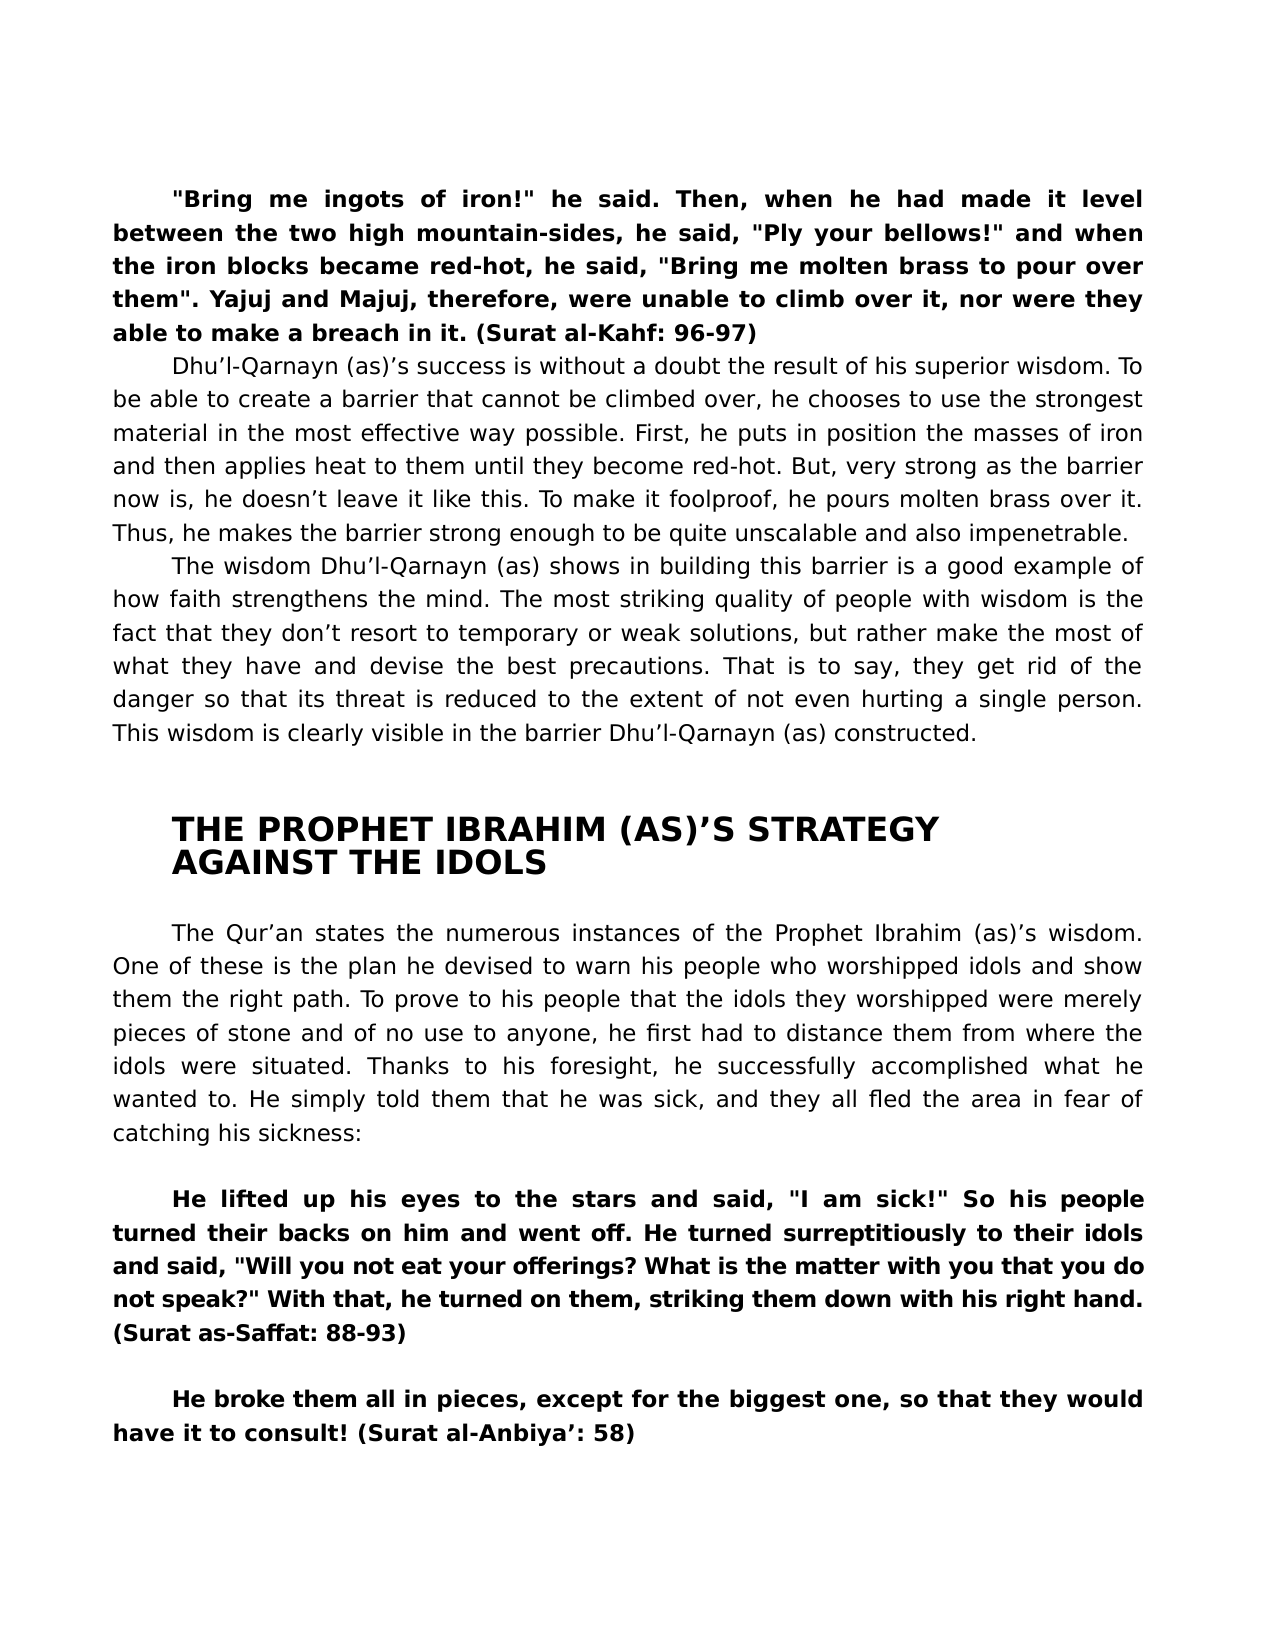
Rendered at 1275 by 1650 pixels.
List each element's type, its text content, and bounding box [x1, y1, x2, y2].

text "Bring me ingots of iron!" he said. Then, when he had made it level between the two high mountain-sides, he said, "Ply your bellows!" and when the iron blocks became red-hot, he said, "Bring me molten brass to pour over them". Yajuj and Majuj, therefore, were unable to climb over it, nor were they able to make a breach in it. (Surat al-Kahf: 96-97) [112, 181, 1145, 348]
text He broke them all in pieces, except for the biggest one, so that they would have it to consult! (Surat al-Anbiya’: 58) [112, 1381, 1145, 1448]
text AGAINST THE IDOLS [112, 848, 1145, 881]
text The wisdom Dhu’l-Qarnayn (as) shows in building this barrier is a good example of how faith strengthens the mind. The most striking quality of people with wisdom is the fact that they don’t resort to temporary or weak solutions, but rather make the most of what they have and devise the best precautions. That is to say, they get rid of the danger so that its threat is reduced to the extent of not even hurting a single person. This wisdom is clearly visible in the barrier Dhu’l-Qarnayn (as) constructed. [112, 548, 1145, 748]
text Dhu’l-Qarnayn (as)’s success is without a doubt the result of his superior wisdom. To be able to create a barrier that cannot be climbed over, he chooses to use the strongest material in the most effective way possible. First, he puts in position the masses of iron and then applies heat to them until they become red-hot. But, very strong as the barrier now is, he doesn’t leave it like this. To make it foolproof, he pours molten brass over it. Thus, he makes the barrier strong enough to be quite unscalable and also impenetrable. [112, 348, 1145, 548]
text The Qur’an states the numerous instances of the Prophet Ibrahim (as)’s wisdom. One of these is the plan he devised to warn his people who worshipped idols and show them the right path. To prove to his people that the idols they worshipped were merely pieces of stone and of no use to anyone, he first had to distance them from where the idols were situated. Thanks to his foresight, he successfully accomplished what he wanted to. He simply told them that he was sick, and they all fled the area in fear of catching his sickness: [112, 914, 1145, 1148]
text THE PROPHET IBRAHIM (AS)’S STRATEGY [112, 814, 1145, 848]
text He lifted up his eyes to the stars and said, "I am sick!" So his people turned their backs on him and went off. He turned surreptitiously to their idols and said, "Will you not eat your offerings? What is the matter with you that you do not speak?" With that, he turned on them, striking them down with his right hand. (Surat as-Saffat: 88-93) [112, 1181, 1145, 1348]
